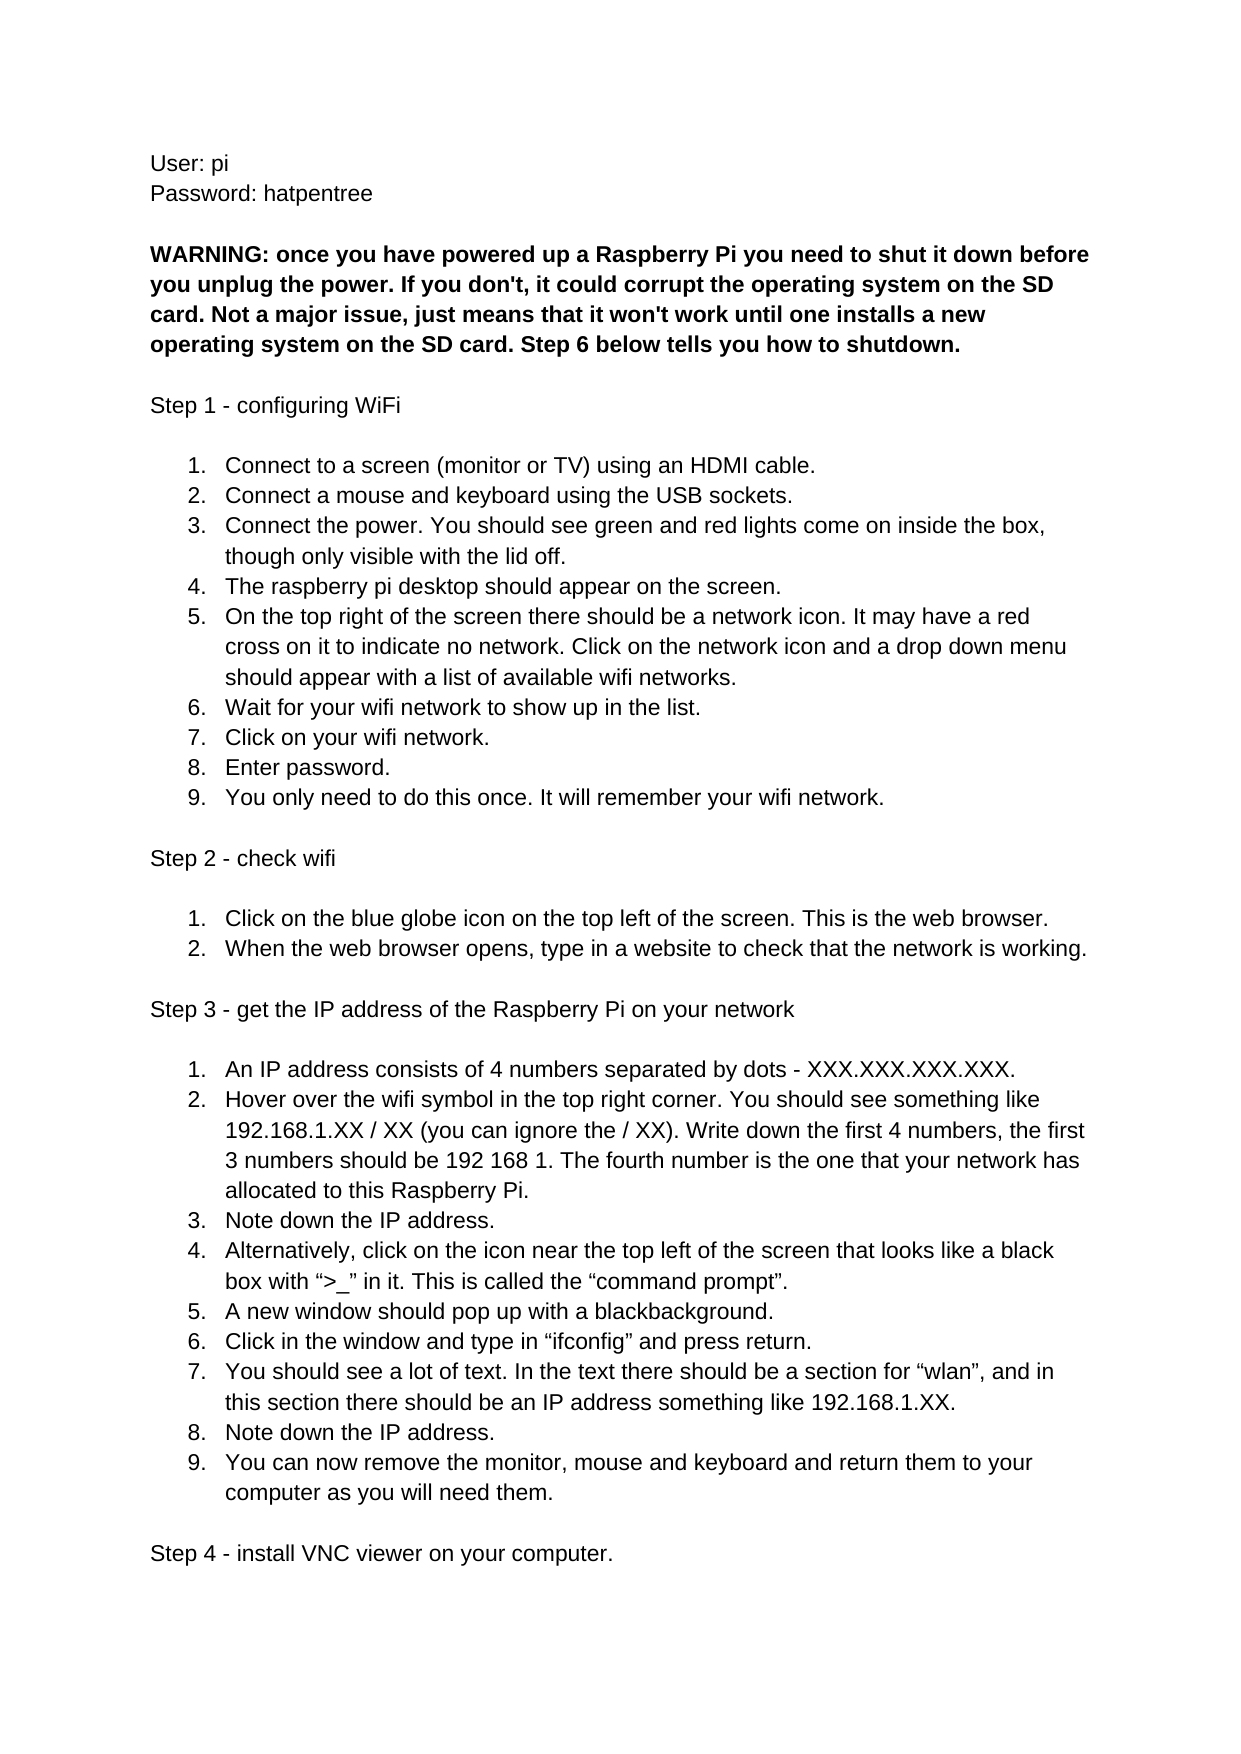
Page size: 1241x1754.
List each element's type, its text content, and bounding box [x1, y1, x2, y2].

list Connect a mouse and keyboard using the USB sockets. [187, 482, 1090, 509]
list You can now remove the monitor, mouse and keyboard and return them to your computer as you will need them. [187, 1449, 1090, 1506]
list Note down the IP address. [187, 1207, 1090, 1234]
list Click on your wifi network. [187, 724, 1090, 750]
list Note down the IP address. [187, 1419, 1090, 1445]
list When the web browser opens, type in a website to check that the network is working. [187, 935, 1090, 962]
list Click in the window and type in “ifconfig” and press return. [187, 1328, 1090, 1354]
list Connect the power. You should see green and red lights come on inside the box, though only visible with the lid off. [187, 512, 1090, 569]
list A new window should pop up with a blackbackground. [187, 1298, 1090, 1324]
text Step 2 - check wifi [150, 845, 1090, 871]
list Hover over the wifi symbol in the top right corner. You should see something like 192.168.1.XX / XX (you can ignore the / XX). Write down the first 4 numbers, the first 3 numbers should be 192 168 1. The fourth number is the one that your network has allocated to this Raspberry Pi. [187, 1086, 1090, 1203]
list Click on the blue globe icon on the top left of the screen. This is the web browser. [187, 905, 1090, 932]
list You only need to do this once. It will remember your wifi network. [187, 784, 1090, 811]
list The raspberry pi desktop should appear on the screen. [187, 573, 1090, 599]
text Step 4 - install VNC viewer on your computer. [150, 1539, 1090, 1566]
list An IP address consists of 4 numbers separated by dots - XXX.XXX.XXX.XXX. [187, 1056, 1090, 1083]
list You should see a lot of text. In the text there should be a section for “wlan”, and in this section there should be an IP address something like 192.168.1.XX. [187, 1358, 1090, 1415]
list Connect to a screen (monitor or TV) using an HDMI cable. [187, 452, 1090, 478]
text Step 3 - get the IP address of the Raspberry Pi on your network [150, 996, 1090, 1022]
text WARNING: once you have powered up a Raspberry Pi you need to shut it down before you unplug the power. If you don't, it could corrupt the operating system on the SD card. Not a major issue, just means that it won't work until one installs a new operating system on the SD card. Step 6 below tells you how to shutdown. [150, 241, 1090, 358]
text User: pi [150, 150, 1090, 176]
list On the top right of the screen there should be a network icon. It may have a red cross on it to indicate no network. Click on the network icon and a drop down menu should appear with a list of available wifi networks. [187, 603, 1090, 690]
list Wait for your wifi network to show up in the list. [187, 694, 1090, 720]
text Password: hatpentree [150, 180, 1090, 207]
list Alternatively, click on the icon near the top left of the screen that looks like a black box with “>_” in it. This is called the “command prompt”. [187, 1237, 1090, 1294]
list Enter password. [187, 754, 1090, 781]
text Step 1 - configuring WiFi [150, 392, 1090, 418]
